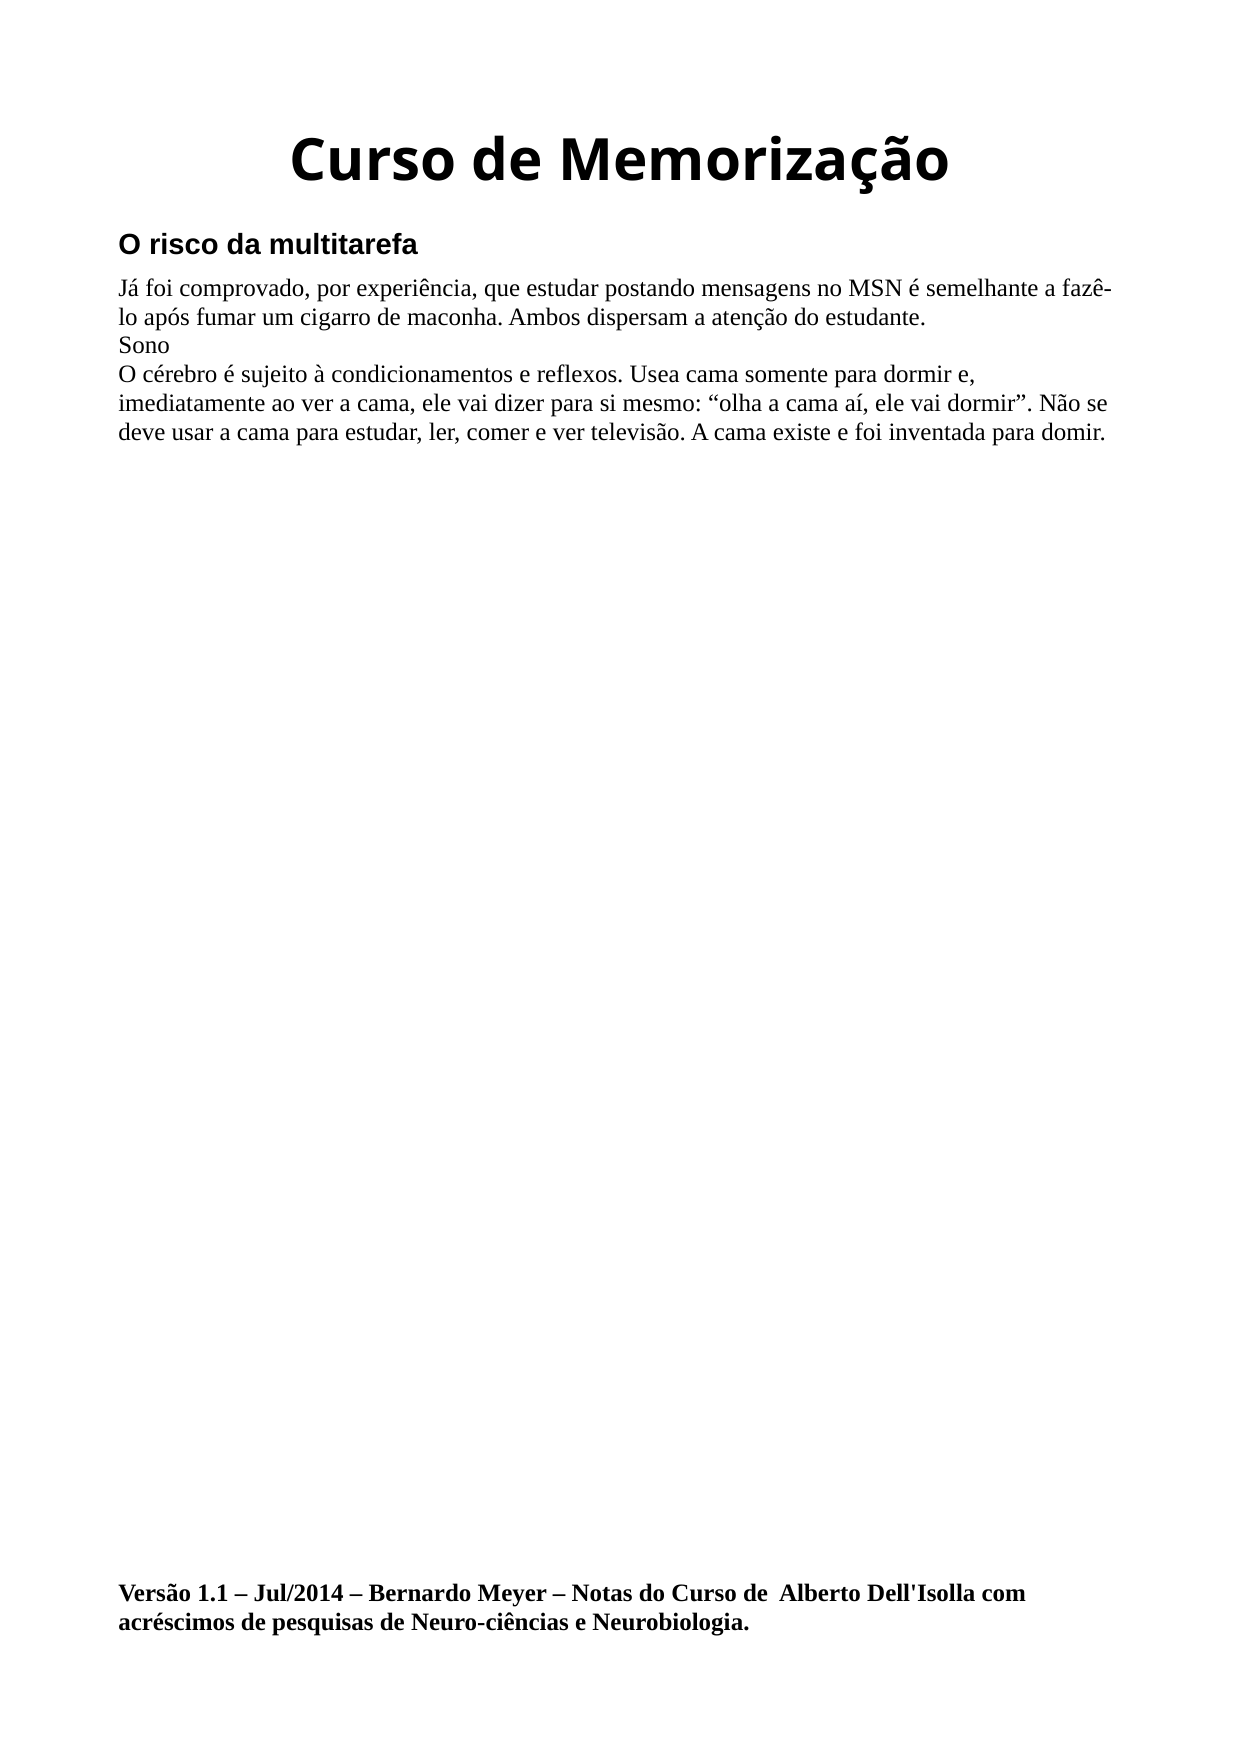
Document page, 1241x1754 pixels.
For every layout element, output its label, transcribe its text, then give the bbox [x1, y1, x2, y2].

subtitle O risco da multitarefa [118, 227, 1122, 261]
text O cérebro é sujeito à condicionamentos e reflexos. Usea cama somente para dormir e, imediatamente ao ver a cama, ele vai dizer para si mesmo: “olha a cama aí, ele vai dormir”. Não se deve usar a cama para estudar, ler, comer e ver televisão. A cama existe e foi inventada para domir. [118, 359, 1122, 446]
text Sono [118, 331, 1122, 359]
text Já foi comprovado, por experiência, que estudar postando mensagens no MSN é semelhante a fazê-lo após fumar um cigarro de maconha. Ambos dispersam a atenção do estudante. [118, 273, 1122, 331]
